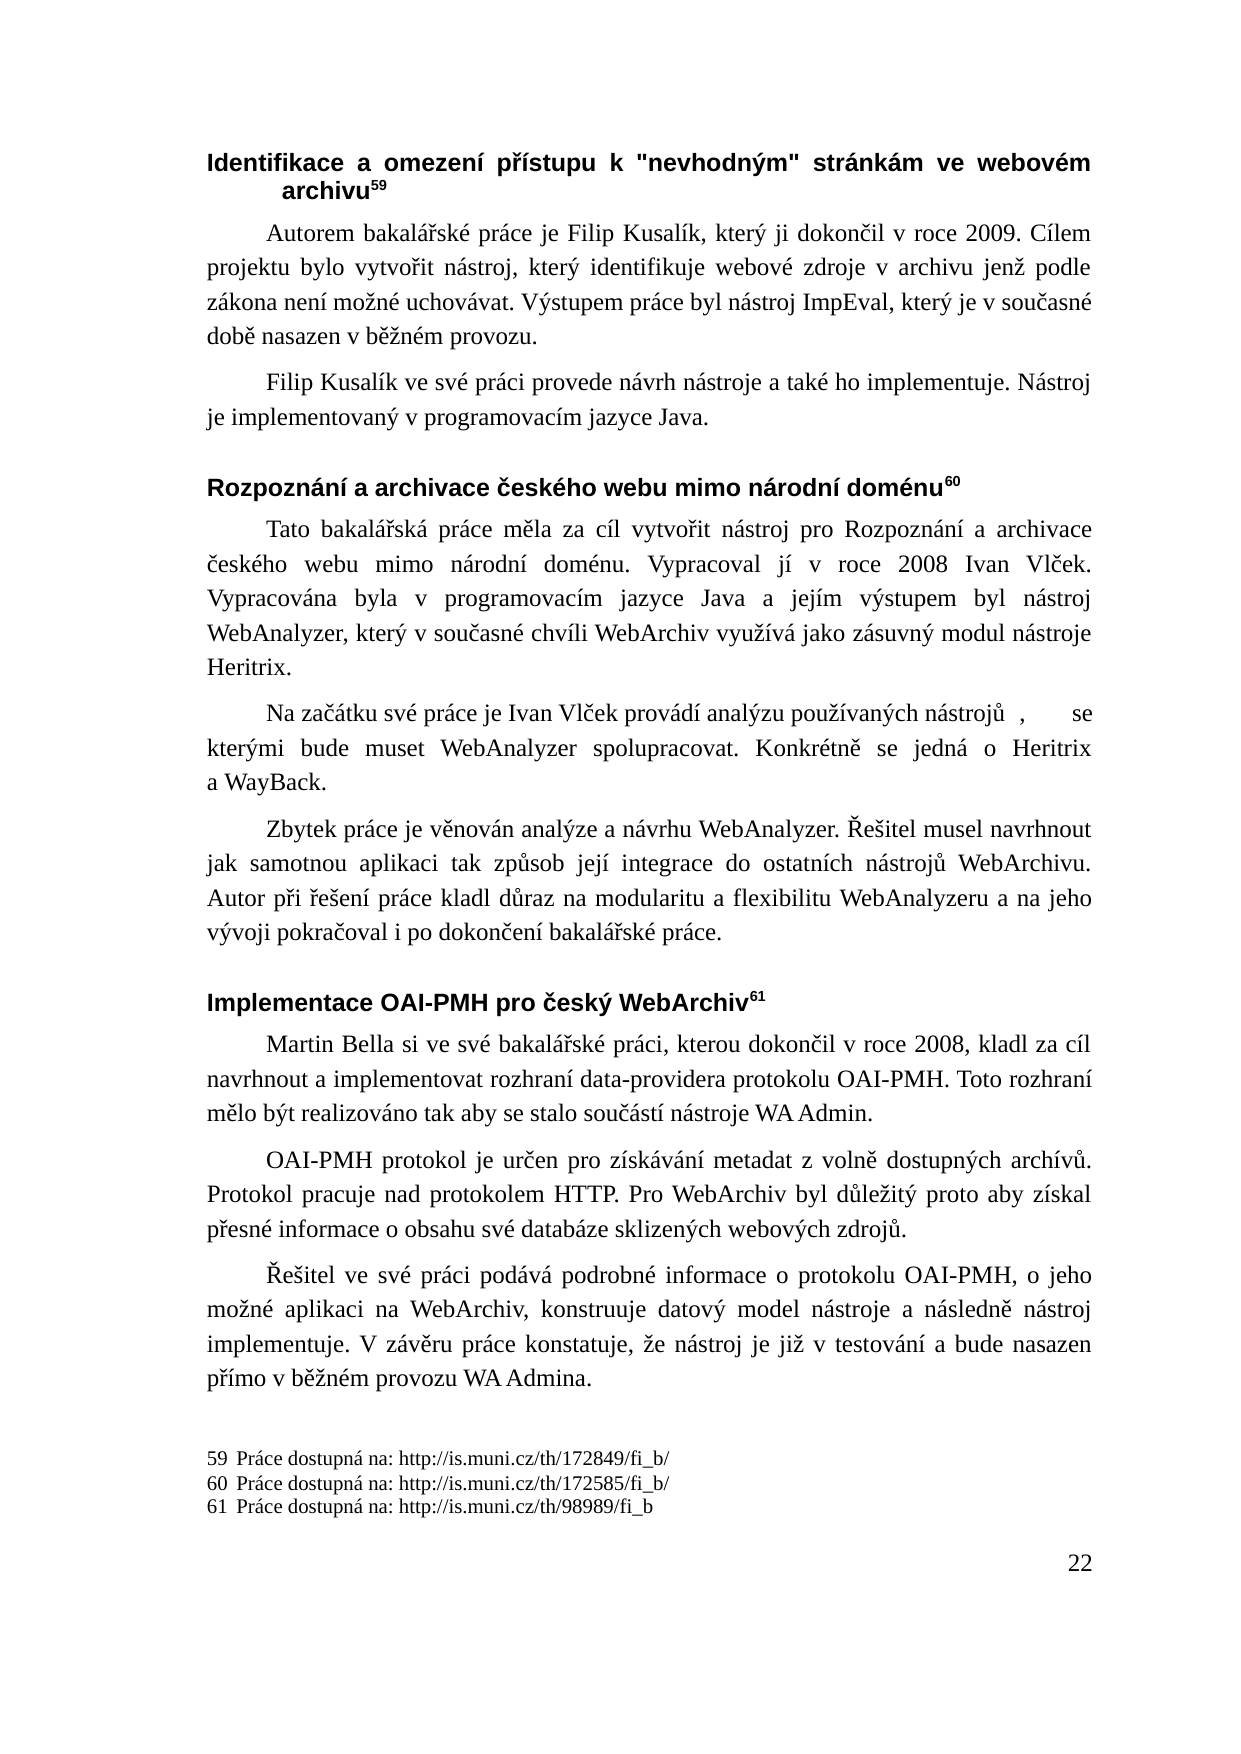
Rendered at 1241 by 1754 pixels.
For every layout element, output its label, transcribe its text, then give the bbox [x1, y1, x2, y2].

text Práce dostupná na: http://is.muni.cz/th/172585/fi_b/ [207, 1470, 1093, 1494]
text Zbytek práce je věnován analýze a návrhu WebAnalyzer. Řešitel musel navrhnout jak samotnou aplikaci tak způsob její integrace do ostatních nástrojů WebArchivu. Autor při řešení práce kladl důraz na modularitu a flexibilitu WebAnalyzeru a na jeho vývoji pokračoval i po dokončení bakalářské práce. [207, 814, 1093, 946]
subtitle Rozpoznání a archivace českého webu mimo národní doménu [207, 473, 1093, 502]
text Tato bakalářská práce měla za cíl vytvořit nástroj pro Rozpoznání a archivace českého webu mimo národní doménu. Vypracoval jí v roce 2008 Ivan Vlček. Vypracována byla v programovacím jazyce Java a jejím výstupem byl nástroj WebAnalyzer, který v současné chvíli WebArchiv využívá jako zásuvný modul nástroje Heritrix. [207, 514, 1093, 681]
text Práce dostupná na: http://is.muni.cz/th/172849/fi_b/ [207, 1446, 1093, 1470]
subtitle Identifikace a omezení přístupu k "nevhodným" stránkám ve webovém archivu [207, 148, 1093, 205]
text Na začátku své práce je Ivan Vlček provádí analýzu používaných nástrojů , se kterými bude muset WebAnalyzer spolupracovat. Konkrétně se jedná o Heritrix a WayBack. [207, 698, 1093, 796]
subtitle Implementace OAI-PMH pro český WebArchiv [207, 988, 1093, 1017]
text Martin Bella si ve své bakalářské práci, kterou dokončil v roce 2008, kladl za cíl navrhnout a implementovat rozhraní data-providera protokolu OAI-PMH. Toto rozhraní mělo být realizováno tak aby se stalo součástí nástroje WA Admin. [207, 1029, 1093, 1127]
text Filip Kusalík ve své práci provede návrh nástroje a také ho implementuje. Nástroj je implementovaný v programovacím jazyce Java. [207, 367, 1093, 431]
text Řešitel ve své práci podává podrobné informace o protokolu OAI-PMH, o jeho možné aplikaci na WebArchiv, konstruuje datový model nástroje a následně nástroj implementuje. V závěru práce konstatuje, že nástroj je již v testování a bude nasazen přímo v běžném provozu WA Admina. [207, 1260, 1093, 1392]
text Práce dostupná na: http://is.muni.cz/th/98989/fi_b [207, 1494, 1093, 1518]
text OAI-PMH protokol je určen pro získávání metadat z volně dostupných archívů. Protokol pracuje nad protokolem HTTP. Pro WebArchiv byl důležitý proto aby získal přesné informace o obsahu své databáze sklizených webových zdrojů. [207, 1145, 1093, 1242]
text Autorem bakalářské práce je Filip Kusalík, který ji dokončil v roce 2009. Cílem projektu bylo vytvořit nástroj, který identifikuje webové zdroje v archivu jenž podle zákona není možné uchovávat. Výstupem práce byl nástroj ImpEval, který je v současné době nasazen v běžném provozu. [207, 218, 1093, 350]
